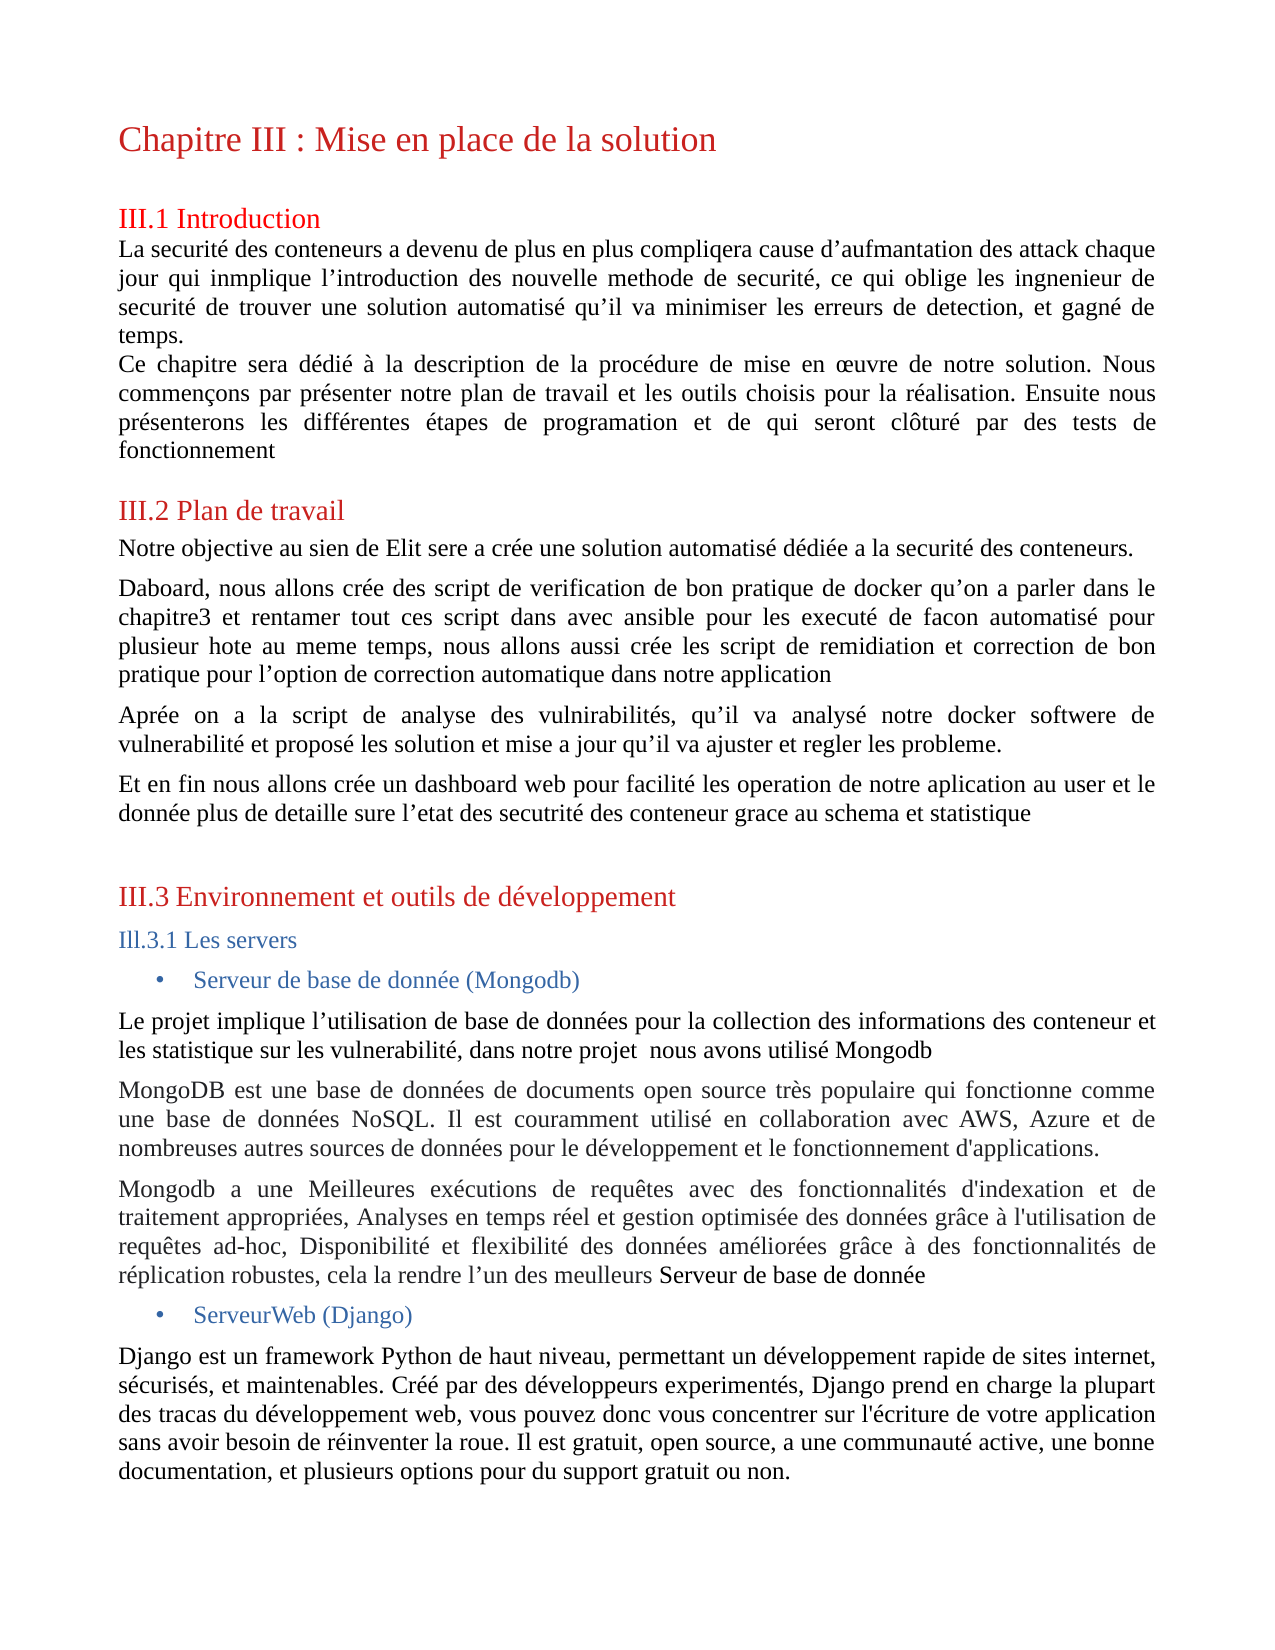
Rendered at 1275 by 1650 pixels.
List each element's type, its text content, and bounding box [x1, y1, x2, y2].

list ServeurWeb (Django) [156, 1301, 1157, 1329]
text La securité des conteneurs a devenu de plus en plus compliqera cause d’aufmantation des attack chaque jour qui inmplique l’introduction des nouvelle methode de securité, ce qui oblige les ingnenieur de securité de trouver une solution automatisé qu’il va minimiser les erreurs de detection, et gagné de temps. [118, 234, 1157, 349]
text Django est un framework Python de haut niveau, permettant un développement rapide de sites internet, sécurisés, et maintenables. Créé par des développeurs experimentés, Django prend en charge la plupart des tracas du développement web, vous pouvez donc vous concentrer sur l'écriture de votre application sans avoir besoin de réinventer la roue. Il est gratuit, open source, a une communauté active, une bonne documentation, et plusieurs options pour du support gratuit ou non. [118, 1341, 1157, 1485]
text Le projet implique l’utilisation de base de données pour la collection des informations des conteneur et les statistique sur les vulnerabilité, dans notre projet nous avons utilisé Mongodb [118, 1006, 1157, 1064]
text Notre objective au sien de Elit sere a crée une solution automatisé dédiée a la securité des conteneurs. [118, 533, 1157, 561]
text III.3 Environnement et outils de développement [118, 879, 1157, 913]
list Serveur de base de donnée (Mongodb) [156, 966, 1157, 994]
text Chapitre III : Mise en place de la solution [118, 118, 1157, 159]
text III.2 Plan de travail [118, 493, 1157, 527]
text Ill.3.1 Les servers [118, 925, 1157, 954]
text Et en fin nous allons crée un dashboard web pour facilité les operation de notre aplication au user et le donnée plus de detaille sure l’etat des secutrité des conteneur grace au schema et statistique [118, 769, 1157, 827]
text Daboard, nous allons crée des script de verification de bon pratique de docker qu’on a parler dans le chapitre3 et rentamer tout ces script dans avec ansible pour les executé de facon automatisé pour plusieur hote au meme temps, nous allons aussi crée les script de remidiation et correction de bon pratique pour l’option de correction automatique dans notre application [118, 573, 1157, 688]
text III.1 Introduction [118, 201, 1157, 234]
text Aprée on a la script de analyse des vulnirabilités, qu’il va analysé notre docker softwere de vulnerabilité et proposé les solution et mise a jour qu’il va ajuster et regler les probleme. [118, 700, 1157, 758]
text Ce chapitre sera dédié à la description de la procédure de mise en œuvre de notre solution. Nous commençons par présenter notre plan de travail et les outils choisis pour la réalisation. Ensuite nous présenterons les différentes étapes de programation et de qui seront clôturé par des tests de fonctionnement [118, 349, 1157, 464]
text Mongodb a une Meilleures exécutions de requêtes avec des fonctionnalités d'indexation et de traitement appropriées, Analyses en temps réel et gestion optimisée des données grâce à l'utilisation de requêtes ad-hoc, Disponibilité et flexibilité des données améliorées grâce à des fonctionnalités de réplication robustes, cela la rendre l’un des meulleurs Serveur de base de donnée [118, 1174, 1157, 1289]
text MongoDB est une base de données de documents open source très populaire qui fonctionne comme une base de données NoSQL. Il est couramment utilisé en collaboration avec AWS, Azure et de nombreuses autres sources de données pour le développement et le fonctionnement d'applications. [118, 1076, 1157, 1162]
